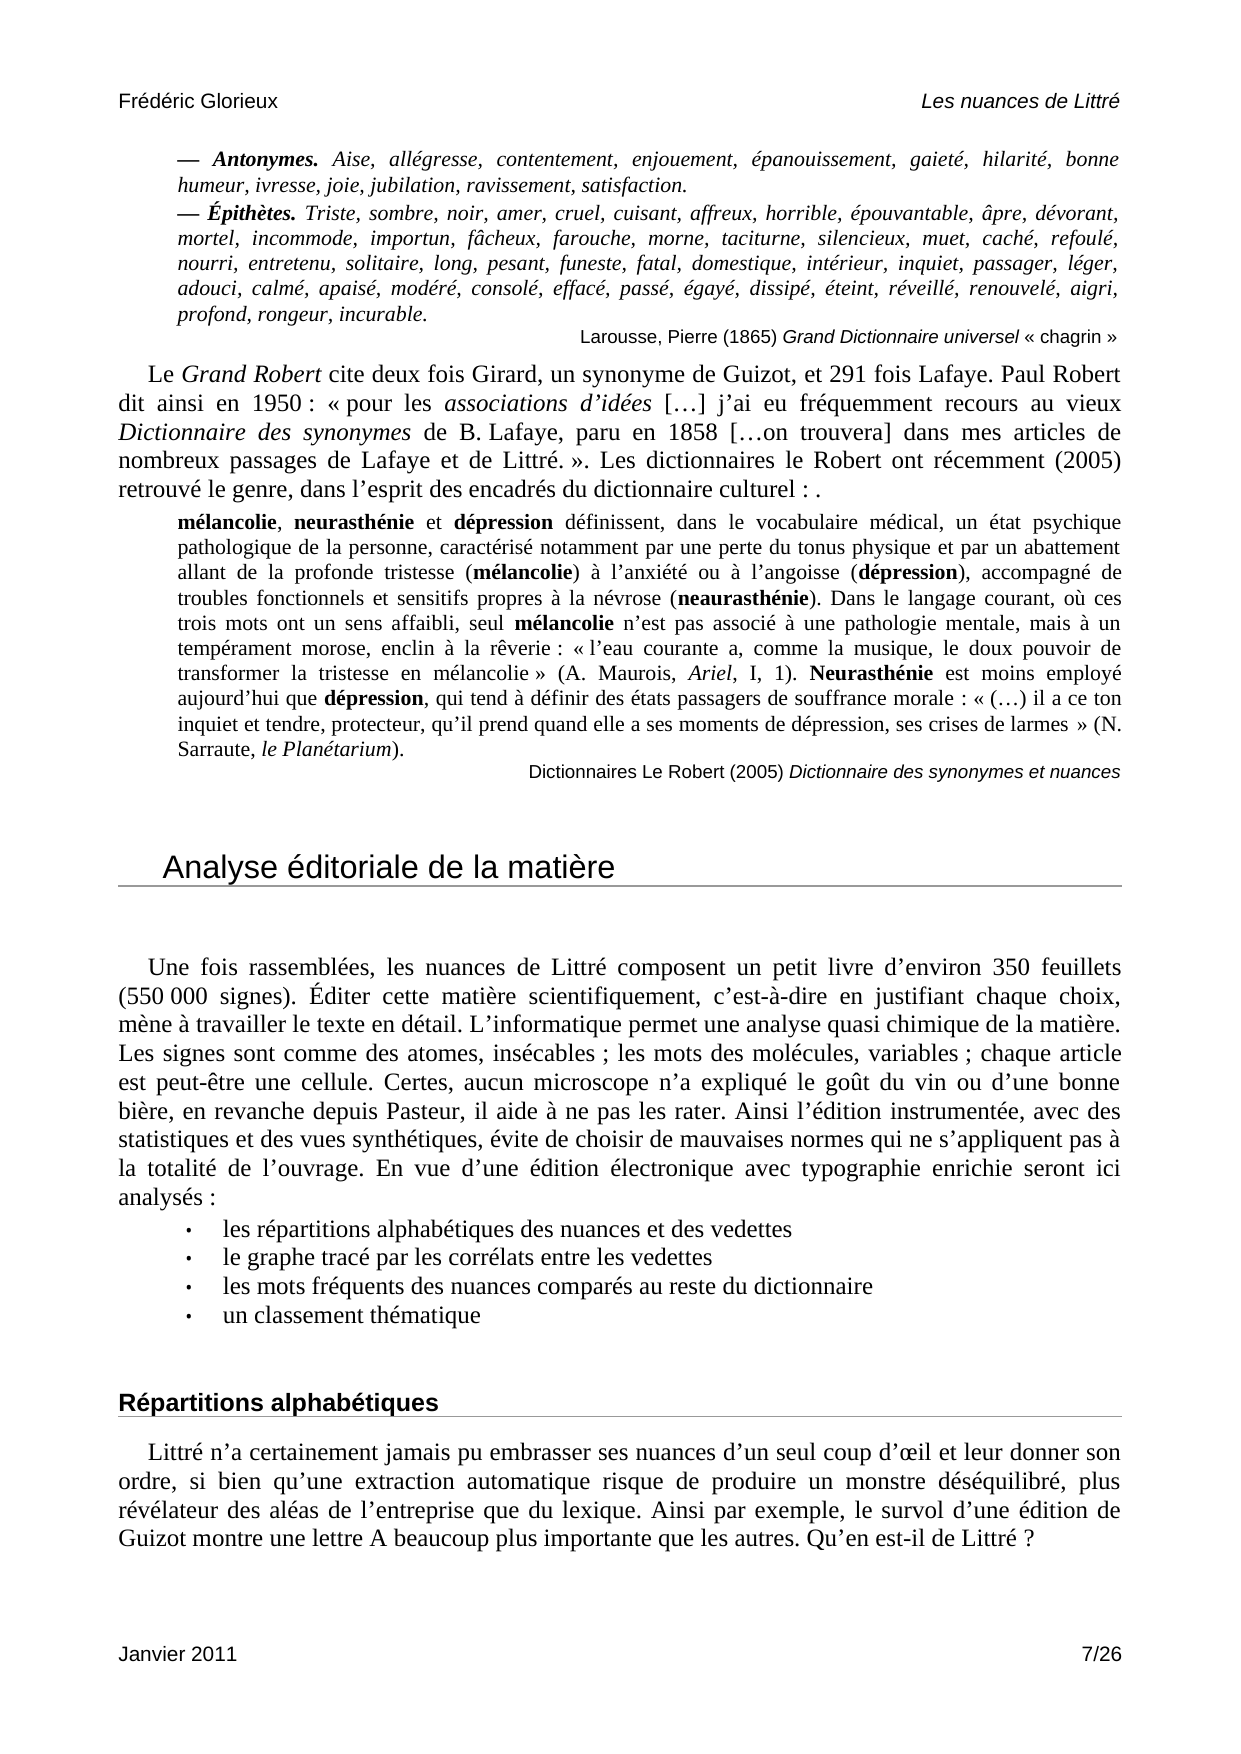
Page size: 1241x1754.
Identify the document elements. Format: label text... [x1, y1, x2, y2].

subtitle Répartitions alphabétiques [118, 1388, 1122, 1416]
text — Antonymes. Aise, allégresse, contentement, enjouement, épanouissement, gaieté, hilarité, bonne humeur, ivresse, joie, jubilation, ravissement, satisfaction. [177, 146, 1122, 197]
text Littré n’a certainement jamais pu embrasser ses nuances d’un seul coup d’œil et leur donner son ordre, si bien qu’une extraction automatique risque de produire un monstre déséquilibré, plus révélateur des aléas de l’entreprise que du lexique. Ainsi par exemple, le survol d’une édition de Guizot montre une lettre A beaucoup plus importante que les autres. Qu’en est-il de Littré ? [118, 1437, 1122, 1552]
text — Épithètes. Triste, sombre, noir, amer, cruel, cuisant, affreux, horrible, épouvantable, âpre, dévorant, mortel, incommode, importun, fâcheux, farouche, morne, taciturne, silencieux, muet, caché, refoulé, nourri, entretenu, solitaire, long, pesant, funeste, fatal, domestique, intérieur, inquiet, passager, léger, adouci, calmé, apaisé, modéré, consolé, effacé, passé, égayé, dissipé, éteint, réveillé, renouvelé, aigri, profond, rongeur, incurable. [177, 200, 1122, 326]
text Une fois rassemblées, les nuances de Littré composent un petit livre d’environ 350 feuillets (550 000 signes). Éditer cette matière scientifiquement, c’est-à-dire en justifiant chaque choix, mène à travailler le texte en détail. L’informatique permet une analyse quasi chimique de la matière. Les signes sont comme des atomes, insécables ; les mots des molécules, variables ; chaque article est peut-être une cellule. Certes, aucun microscope n’a expliqué le goût du vin ou d’une bonne bière, en revanche depuis Pasteur, il aide à ne pas les rater. Ainsi l’édition instrumentée, avec des statistiques et des vues synthétiques, évite de choisir de mauvaises normes qui ne s’appliquent pas à la totalité de l’ouvrage. En vue d’une édition électronique avec typographie enrichie seront ici analysés : [118, 952, 1122, 1211]
list un classement thématique [185, 1300, 1122, 1329]
list les répartitions alphabétiques des nuances et des vedettes [185, 1214, 1122, 1242]
list le graphe tracé par les corrélats entre les vedettes [185, 1242, 1122, 1271]
text mélancolie, neurasthénie et dépression définissent, dans le vocabulaire médical, un état psychique pathologique de la personne, caractérisé notamment par une perte du tonus physique et par un abattement allant de la profonde tristesse (mélancolie) à l’anxiété ou à l’angoisse (dépression), accompagné de troubles fonctionnels et sensitifs propres à la névrose (neaurasthénie). Dans le langage courant, où ces trois mots ont un sens affaibli, seul mélancolie n’est pas associé à une pathologie mentale, mais à un tempérament morose, enclin à la rêverie : « l’eau courante a, comme la musique, le doux pouvoir de transformer la tristesse en mélancolie » (A. Maurois, Ariel, I, 1). Neurasthénie est moins employé aujourd’hui que dépression, qui tend à définir des états passagers de souffrance morale : « (…) il a ce ton inquiet et tendre, protecteur, qu’il prend quand elle a ses moments de dépression, ses crises de larmes » (N. Sarraute, le Planétarium). [177, 509, 1122, 761]
subtitle Analyse éditoriale de la matière [118, 847, 1122, 885]
text Larousse, Pierre (1865) Grand Dictionnaire universel « chagrin » [236, 326, 1122, 347]
text Dictionnaires Le Robert (2005) Dictionnaire des synonymes et nuances [236, 761, 1122, 782]
text Le Grand Robert cite deux fois Girard, un synonyme de Guizot, et 291 fois Lafaye. Paul Robert dit ainsi en 1950 : « pour les associations d’idées […] j’ai eu fréquemment recours au vieux Dictionnaire des synonymes de B. Lafaye, paru en 1858 […on trouvera] dans mes articles de nombreux passages de Lafaye et de Littré. ». Les dictionnaires le Robert ont récemment (2005) retrouvé le genre, dans l’esprit des encadrés du dictionnaire culturel : . [118, 359, 1122, 503]
list les mots fréquents des nuances comparés au reste du dictionnaire [185, 1271, 1122, 1300]
